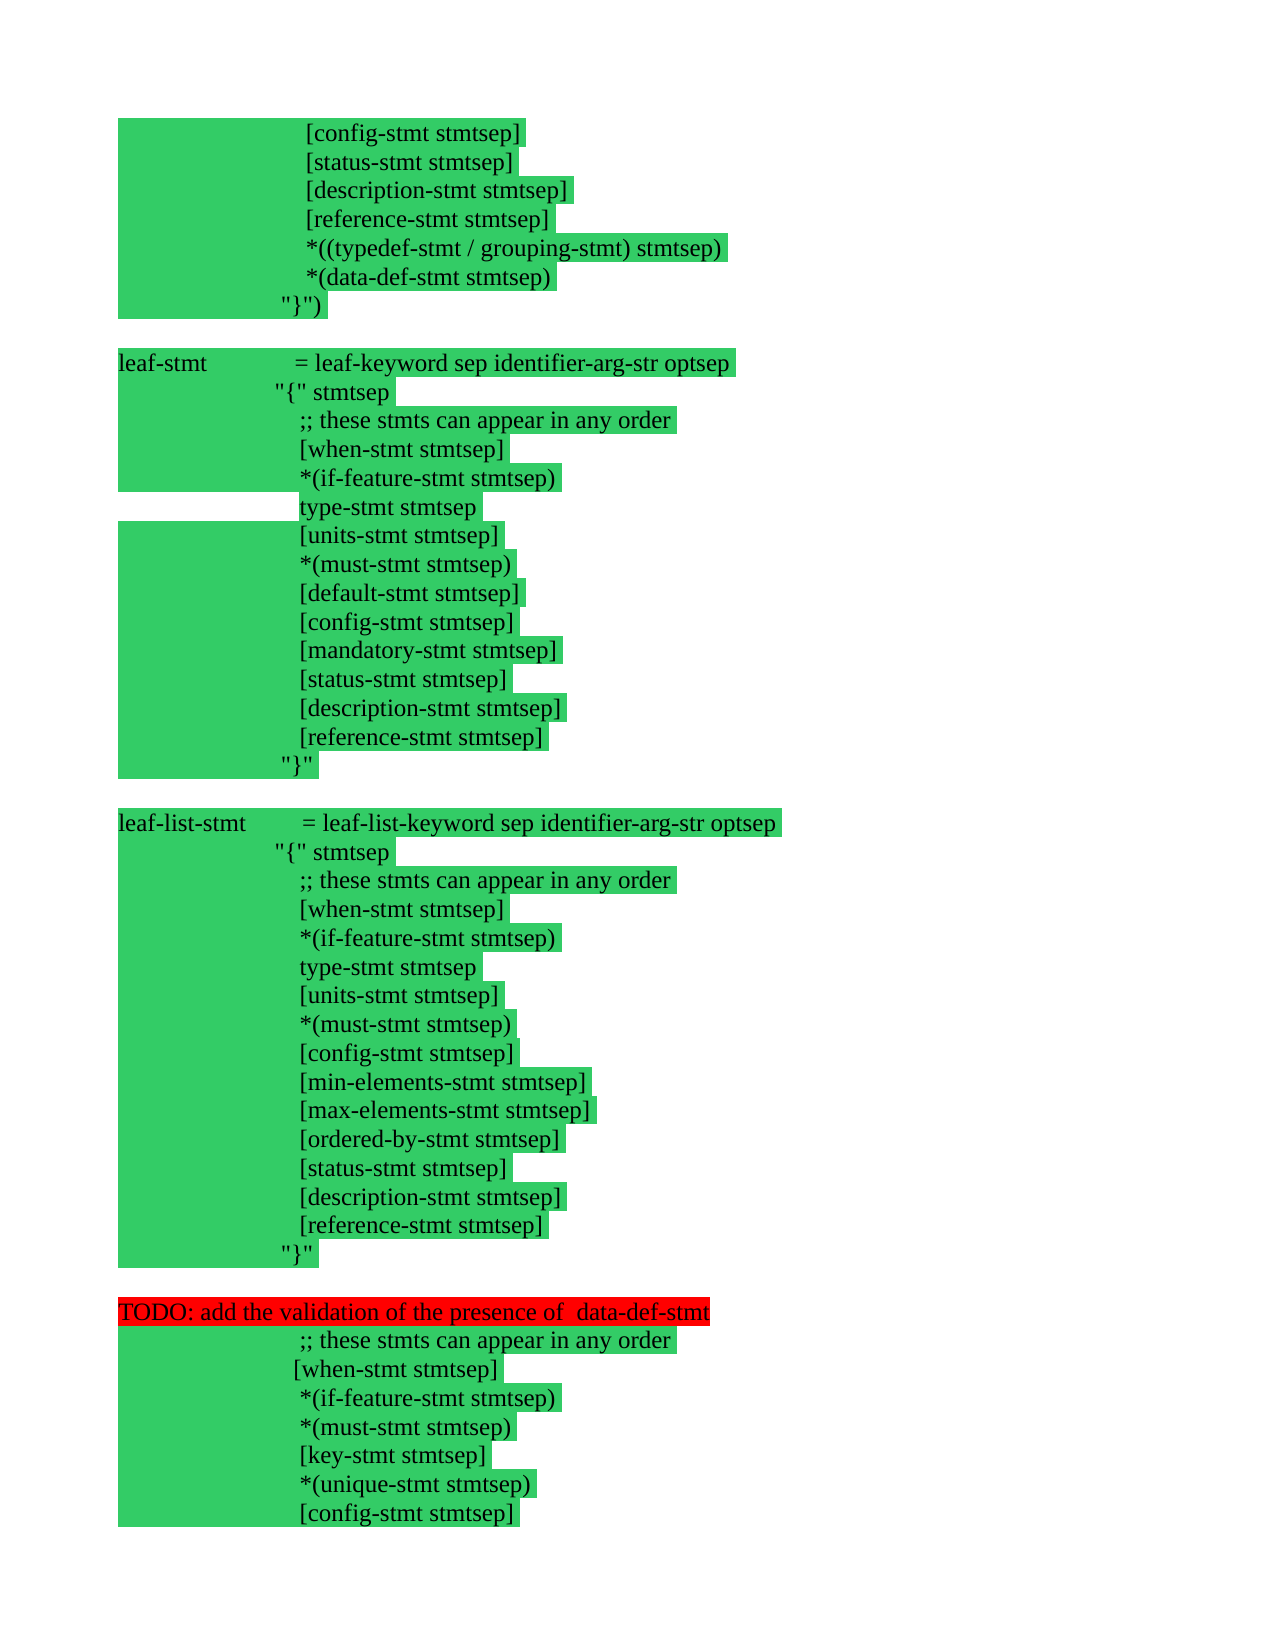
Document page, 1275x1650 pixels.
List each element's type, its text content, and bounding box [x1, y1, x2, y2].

text [when-stmt stmtsep] [118, 894, 1157, 923]
text [mandatory-stmt stmtsep] [118, 636, 1157, 664]
text "}") [118, 291, 1157, 319]
text [when-stmt stmtsep] [118, 1354, 1157, 1383]
text *(unique-stmt stmtsep) [118, 1469, 1157, 1498]
text *(if-feature-stmt stmtsep) [118, 463, 1157, 492]
text [when-stmt stmtsep] [118, 434, 1157, 463]
text *(if-feature-stmt stmtsep) [118, 923, 1157, 952]
text [status-stmt stmtsep] [118, 147, 1157, 176]
text "{" stmtsep [118, 837, 1157, 866]
text [status-stmt stmtsep] [118, 664, 1157, 693]
text [key-stmt stmtsep] [118, 1441, 1157, 1469]
text *(must-stmt stmtsep) [118, 549, 1157, 578]
text [config-stmt stmtsep] [118, 1498, 1157, 1527]
text [status-stmt stmtsep] [118, 1153, 1157, 1182]
text ;; these stmts can appear in any order [118, 1326, 1157, 1354]
text [default-stmt stmtsep] [118, 578, 1157, 607]
text [config-stmt stmtsep] [118, 118, 1157, 147]
text "}" [118, 751, 1157, 779]
text [reference-stmt stmtsep] [118, 204, 1157, 233]
text *((typedef-stmt / grouping-stmt) stmtsep) [118, 233, 1157, 262]
text [description-stmt stmtsep] [118, 693, 1157, 722]
text [units-stmt stmtsep] [118, 521, 1157, 549]
text *(data-def-stmt stmtsep) [118, 262, 1157, 291]
text type-stmt stmtsep [118, 492, 1157, 521]
text [units-stmt stmtsep] [118, 981, 1157, 1009]
text TODO: add the validation of the presence of data-def-stmt [118, 1297, 1157, 1326]
text *(must-stmt stmtsep) [118, 1009, 1157, 1038]
text [min-elements-stmt stmtsep] [118, 1067, 1157, 1096]
text type-stmt stmtsep [118, 952, 1157, 981]
text ;; these stmts can appear in any order [118, 406, 1157, 434]
text [description-stmt stmtsep] [118, 1182, 1157, 1211]
text [config-stmt stmtsep] [118, 1038, 1157, 1067]
text [config-stmt stmtsep] [118, 607, 1157, 636]
text [description-stmt stmtsep] [118, 176, 1157, 204]
text leaf-stmt = leaf-keyword sep identifier-arg-str optsep [118, 348, 1157, 377]
text [reference-stmt stmtsep] [118, 1211, 1157, 1239]
text *(must-stmt stmtsep) [118, 1412, 1157, 1441]
text "{" stmtsep [118, 377, 1157, 406]
text "}" [118, 1239, 1157, 1268]
text [max-elements-stmt stmtsep] [118, 1096, 1157, 1124]
text ;; these stmts can appear in any order [118, 866, 1157, 894]
text *(if-feature-stmt stmtsep) [118, 1383, 1157, 1412]
text [ordered-by-stmt stmtsep] [118, 1124, 1157, 1153]
text leaf-list-stmt = leaf-list-keyword sep identifier-arg-str optsep [118, 808, 1157, 837]
text [reference-stmt stmtsep] [118, 722, 1157, 751]
